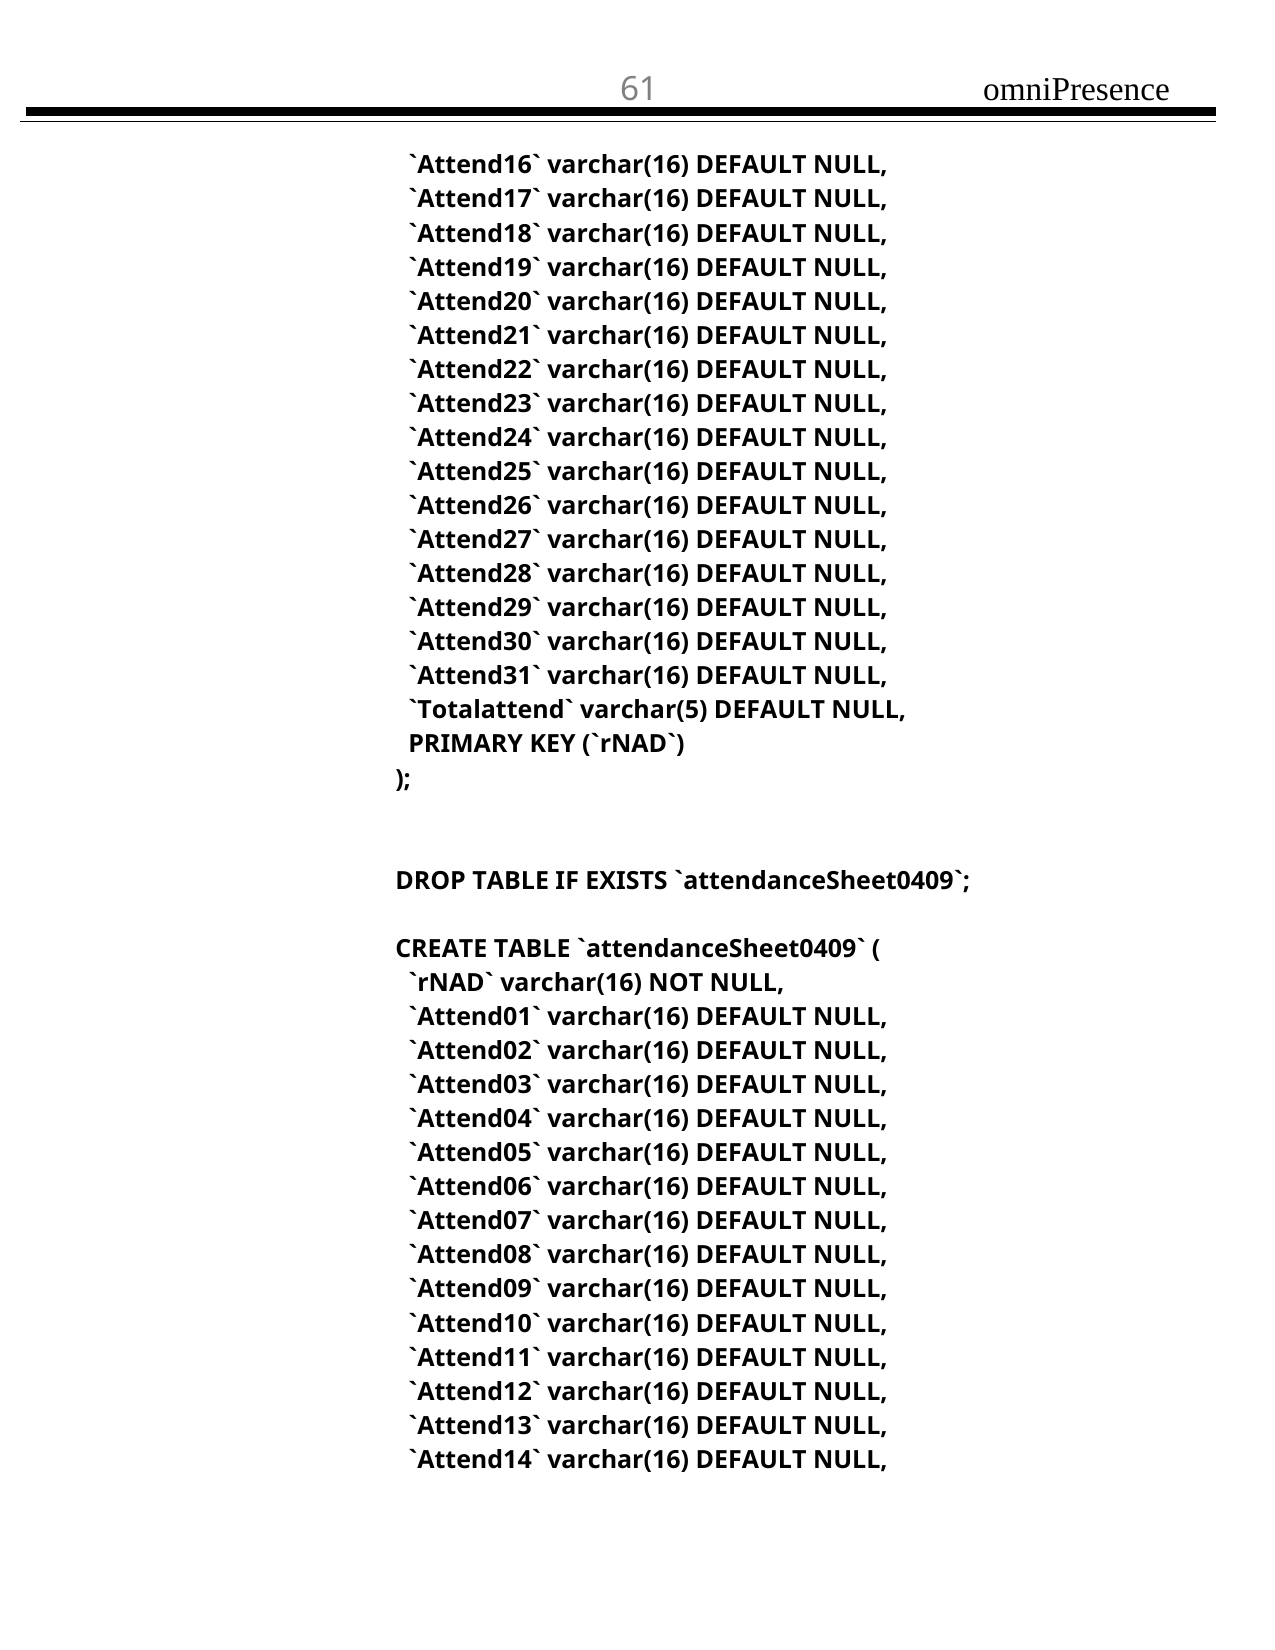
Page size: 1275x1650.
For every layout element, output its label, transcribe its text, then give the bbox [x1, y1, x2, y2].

text `Attend30` varchar(16) DEFAULT NULL, [395, 624, 1170, 658]
text `Attend16` varchar(16) DEFAULT NULL, [395, 147, 1170, 181]
text `Attend23` varchar(16) DEFAULT NULL, [395, 386, 1170, 419]
text DROP TABLE IF EXISTS `attendanceSheet0409`; [395, 862, 1170, 896]
text `Attend21` varchar(16) DEFAULT NULL, [395, 317, 1170, 351]
text `Attend08` varchar(16) DEFAULT NULL, [395, 1237, 1170, 1271]
text `Attend22` varchar(16) DEFAULT NULL, [395, 351, 1170, 386]
text PRIMARY KEY (`rNAD`) [395, 726, 1170, 760]
text `Attend10` varchar(16) DEFAULT NULL, [395, 1305, 1170, 1339]
text `Attend19` varchar(16) DEFAULT NULL, [395, 249, 1170, 283]
text `Attend25` varchar(16) DEFAULT NULL, [395, 454, 1170, 488]
text CREATE TABLE `attendanceSheet0409` ( [395, 931, 1170, 964]
text `Attend02` varchar(16) DEFAULT NULL, [395, 1033, 1170, 1067]
text `Attend18` varchar(16) DEFAULT NULL, [395, 215, 1170, 249]
text `Attend12` varchar(16) DEFAULT NULL, [395, 1373, 1170, 1407]
text `Attend11` varchar(16) DEFAULT NULL, [395, 1339, 1170, 1373]
text `Attend14` varchar(16) DEFAULT NULL, [395, 1441, 1170, 1476]
text `Attend09` varchar(16) DEFAULT NULL, [395, 1271, 1170, 1305]
text `Attend20` varchar(16) DEFAULT NULL, [395, 283, 1170, 317]
text `Attend27` varchar(16) DEFAULT NULL, [395, 522, 1170, 556]
text `Attend06` varchar(16) DEFAULT NULL, [395, 1169, 1170, 1203]
text `Attend28` varchar(16) DEFAULT NULL, [395, 556, 1170, 590]
text `rNAD` varchar(16) NOT NULL, [395, 964, 1170, 999]
text `Attend07` varchar(16) DEFAULT NULL, [395, 1203, 1170, 1237]
text `Attend03` varchar(16) DEFAULT NULL, [395, 1067, 1170, 1101]
text ); [395, 760, 1170, 794]
text `Totalattend` varchar(5) DEFAULT NULL, [395, 692, 1170, 726]
text `Attend24` varchar(16) DEFAULT NULL, [395, 419, 1170, 454]
text `Attend31` varchar(16) DEFAULT NULL, [395, 658, 1170, 692]
text `Attend05` varchar(16) DEFAULT NULL, [395, 1135, 1170, 1169]
text `Attend26` varchar(16) DEFAULT NULL, [395, 488, 1170, 522]
text `Attend13` varchar(16) DEFAULT NULL, [395, 1407, 1170, 1441]
text `Attend17` varchar(16) DEFAULT NULL, [395, 181, 1170, 215]
text `Attend29` varchar(16) DEFAULT NULL, [395, 590, 1170, 624]
text `Attend01` varchar(16) DEFAULT NULL, [395, 999, 1170, 1033]
text `Attend04` varchar(16) DEFAULT NULL, [395, 1101, 1170, 1135]
